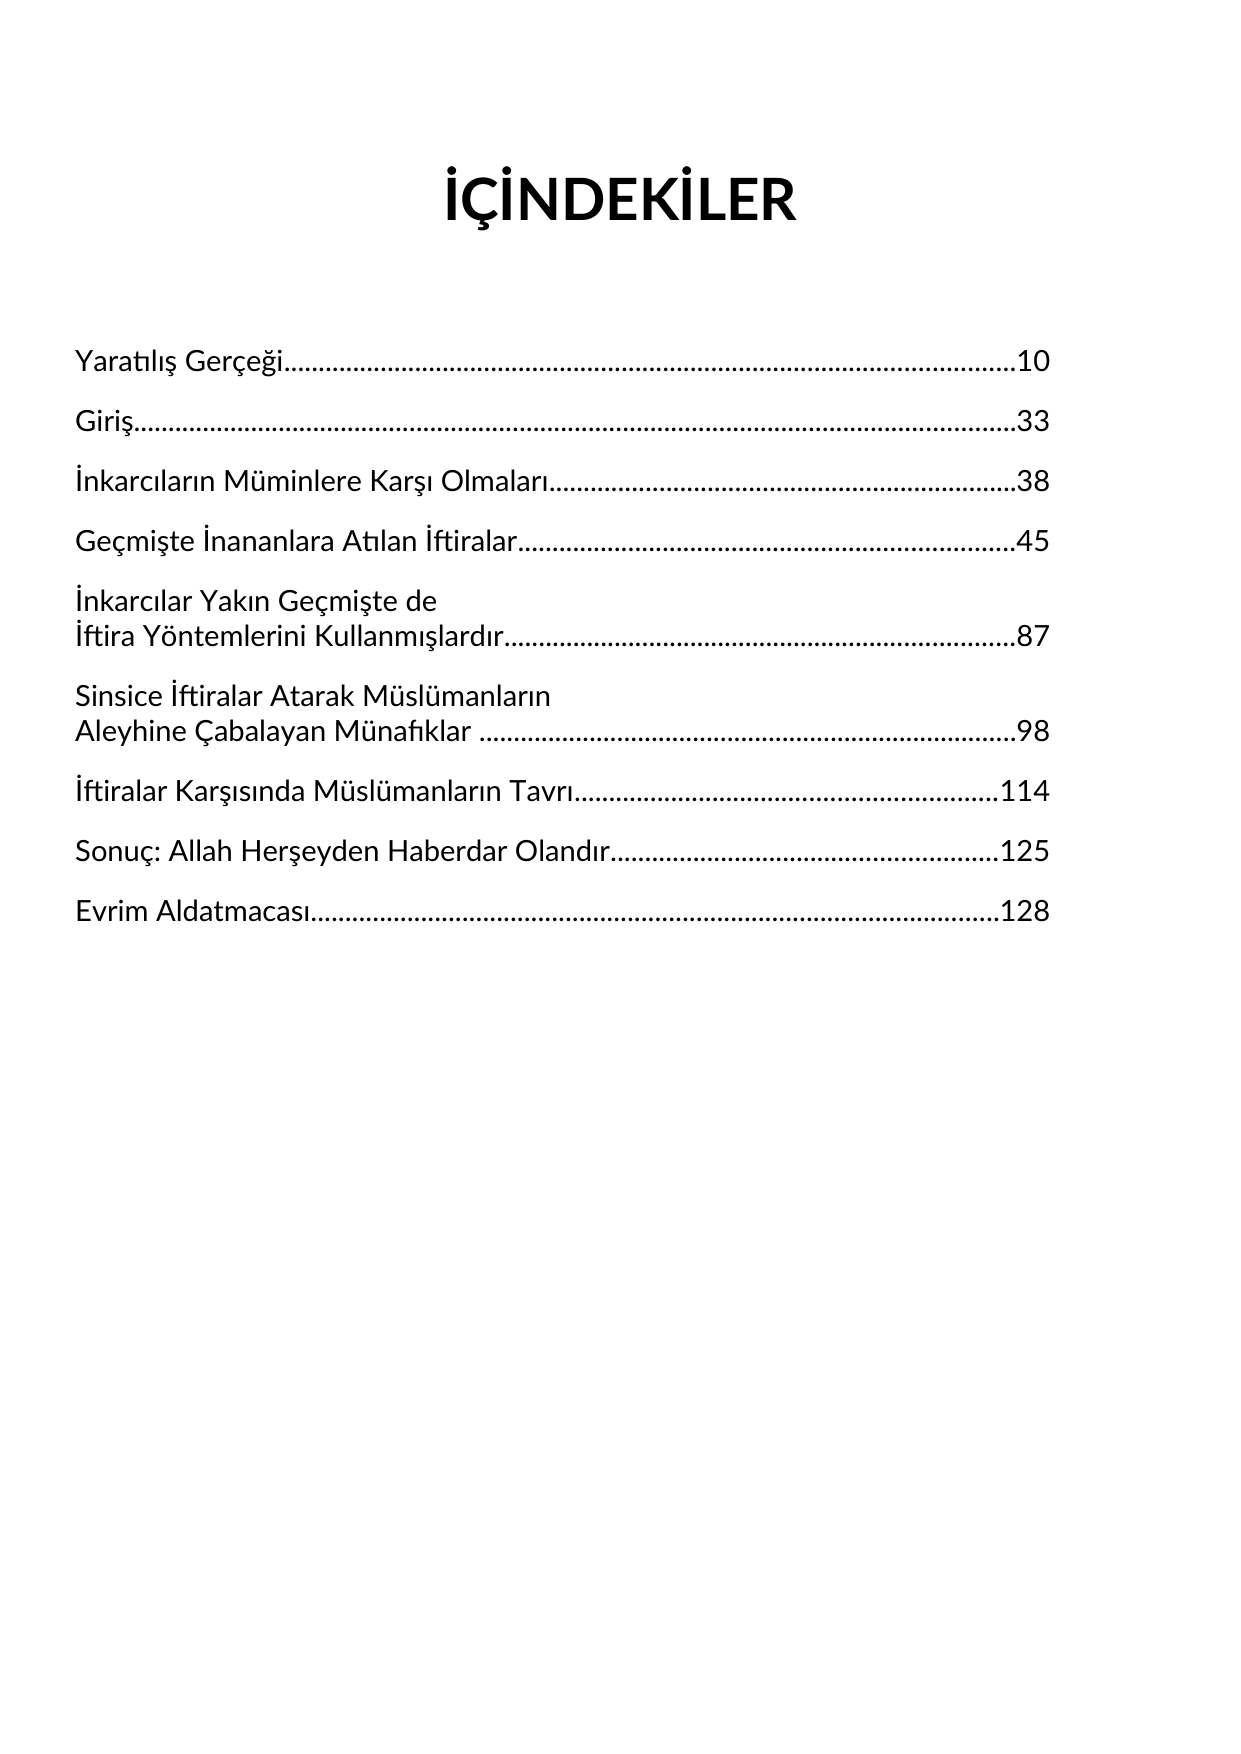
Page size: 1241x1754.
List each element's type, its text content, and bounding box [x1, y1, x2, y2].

subtitle İftiralar Karşısında Müslümanların Tavrı 114 [75, 773, 1165, 808]
subtitle İnkarcılar Yakın Geçmişte de İftira Yöntemlerini Kullanmışlardır 87 [75, 583, 1165, 653]
subtitle Sonuç: Allah Herşeyden Haberdar Olandır 125 [75, 833, 1165, 868]
subtitle Sinsice İftiralar Atarak Müslümanların Aleyhine Çabalayan Münafıklar 98 [75, 678, 1165, 748]
subtitle Geçmişte İnananlara Atılan İftiralar 45 [75, 523, 1165, 558]
subtitle İnkarcıların Müminlere Karşı Olmaları 38 [75, 463, 1165, 498]
subtitle İÇİNDEKİLER [75, 162, 1165, 232]
subtitle Yaratılış Gerçeği 10 [75, 343, 1165, 378]
subtitle Giriş 33 [75, 403, 1165, 438]
subtitle Evrim Aldatmacası 128 [75, 893, 1165, 928]
